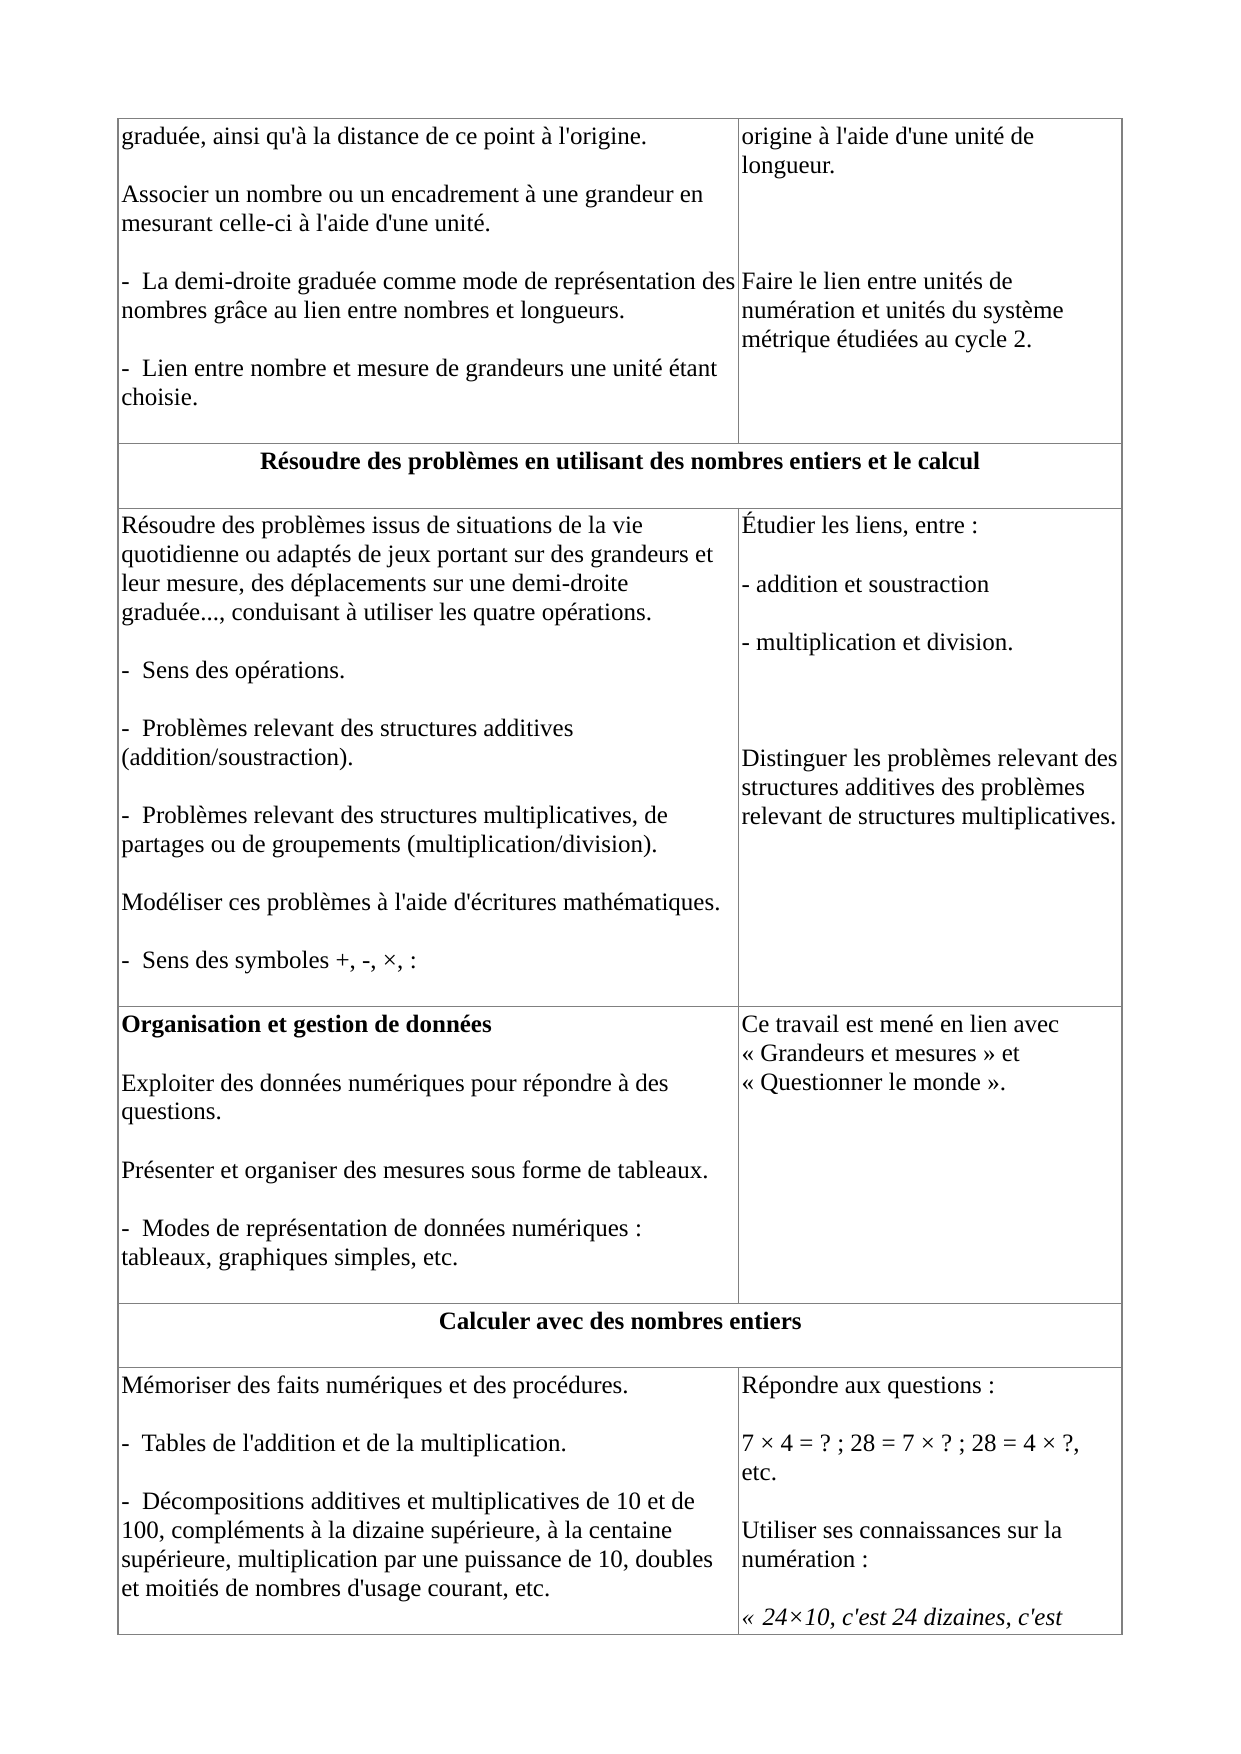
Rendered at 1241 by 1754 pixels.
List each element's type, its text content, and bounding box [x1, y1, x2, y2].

table_cell origine à l'aide d'une unité de longueur. Faire le lien entre unités de numération et unités du système métrique étudiées au cycle 2. [739, 119, 1121, 443]
table_cell Résoudre des problèmes en utilisant des nombres entiers et le calcul [119, 444, 1121, 507]
table_cell Résoudre des problèmes issus de situations de la vie quotidienne ou adaptés de jeux portant sur des grandeurs et leur mesure, des déplacements sur une demi-droite graduée..., conduisant à utiliser les quatre opérations. - Sens des opérations. - Problèmes relevant des structures additives (addition/soustraction). - Problèmes relevant des structures multiplicatives, de partages ou de groupements (multiplication/division). Modéliser ces problèmes à l'aide d'écritures mathématiques. - Sens des symboles +, -, ×, : [119, 509, 738, 1006]
table_cell Ce travail est mené en lien avec « Grandeurs et mesures » et « Questionner le monde ». [739, 1007, 1121, 1303]
table_cell Étudier les liens, entre : - addition et soustraction - multiplication et division. Distinguer les problèmes relevant des structures additives des problèmes relevant de structures multiplicatives. [739, 509, 1121, 1006]
table_cell graduée, ainsi qu'à la distance de ce point à l'origine. Associer un nombre ou un encadrement à une grandeur en mesurant celle-ci à l'aide d'une unité. - La demi-droite graduée comme mode de représentation des nombres grâce au lien entre nombres et longueurs. - Lien entre nombre et mesure de grandeurs une unité étant choisie. [119, 119, 738, 443]
table_cell Calculer avec des nombres entiers [119, 1304, 1121, 1367]
table_cell Organisation et gestion de données Exploiter des données numériques pour répondre à des questions. Présenter et organiser des mesures sous forme de tableaux. - Modes de représentation de données numériques : tableaux, graphiques simples, etc. [119, 1007, 738, 1303]
table_cell Répondre aux questions : 7 × 4 = ? ; 28 = 7 × ? ; 28 = 4 × ?, etc. Utiliser ses connaissances sur la numération : « 24×10, c'est 24 dizaines, c'est [739, 1368, 1121, 1634]
table_cell Mémoriser des faits numériques et des procédures. - Tables de l'addition et de la multiplication. - Décompositions additives et multiplicatives de 10 et de 100, compléments à la dizaine supérieure, à la centaine supérieure, multiplication par une puissance de 10, doubles et moitiés de nombres d'usage courant, etc. [119, 1368, 738, 1634]
